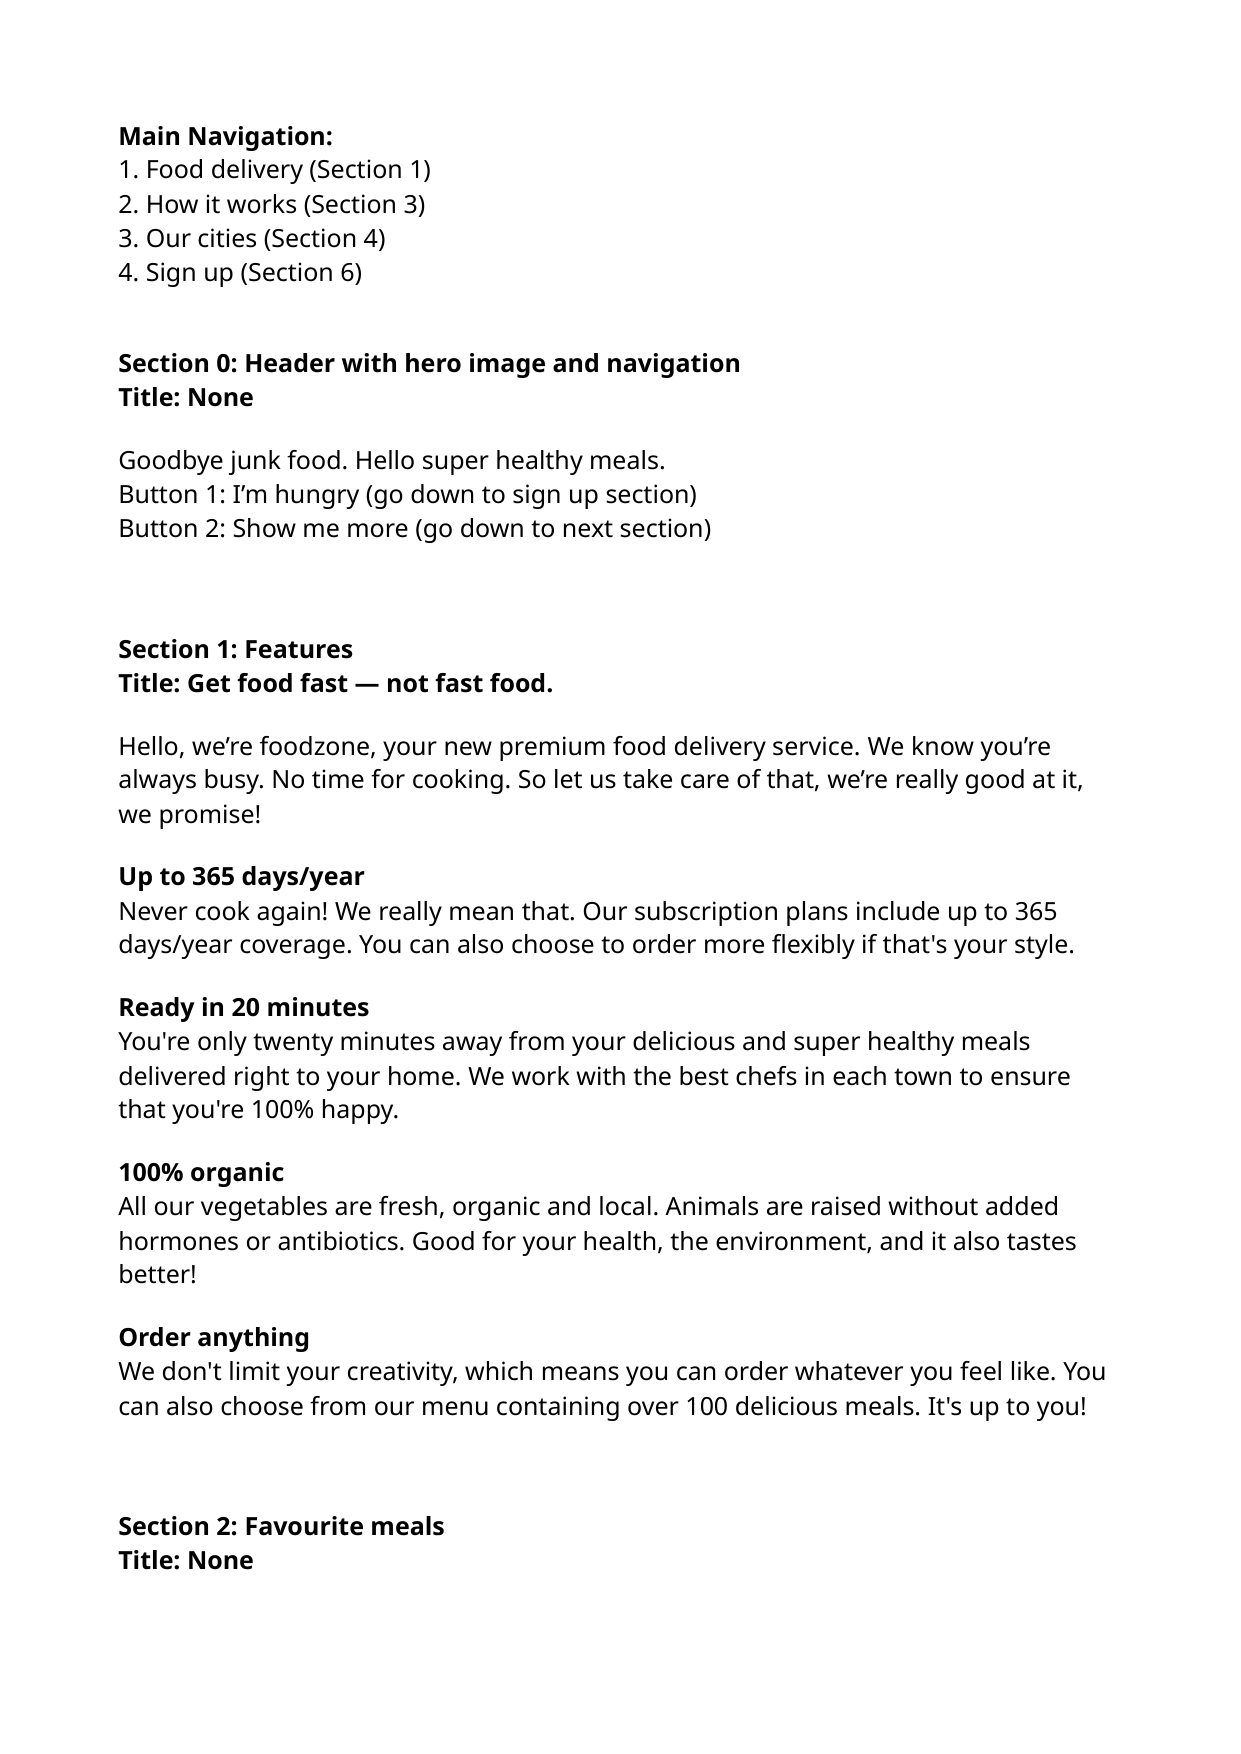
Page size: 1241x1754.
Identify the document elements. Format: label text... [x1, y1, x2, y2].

text Button 2: Show me more (go down to next section) [118, 511, 1122, 545]
text All our vegetables are fresh, organic and local. Animals are raised without added hormones or antibiotics. Good for your health, the environment, and it also tastes better! [118, 1189, 1122, 1291]
text Title: Get food fast — not fast food. [118, 665, 1122, 699]
text 1. Food delivery (Section 1) [118, 152, 1122, 186]
text 4. Sign up (Section 6) [118, 254, 1122, 288]
text Section 0: Header with hero image and navigation [118, 346, 1122, 380]
text Section 2: Favourite meals [118, 1508, 1122, 1542]
text Title: None [118, 1542, 1122, 1577]
text Order anything [118, 1320, 1122, 1354]
text Hello, we’re foodzone, your new premium food delivery service. We know you’re always busy. No time for cooking. So let us take care of that, we’re really good at it, we promise! [118, 728, 1122, 830]
text 3. Our cities (Section 4) [118, 220, 1122, 254]
text Up to 365 days/year [118, 859, 1122, 893]
text Button 1: I’m hungry (go down to sign up section) [118, 477, 1122, 511]
text Section 1: Features [118, 631, 1122, 665]
text Goodbye junk food. Hello super healthy meals. [118, 443, 1122, 477]
text You're only twenty minutes away from your delicious and super healthy meals delivered right to your home. We work with the best chefs in each town to ensure that you're 100% happy. [118, 1024, 1122, 1126]
text Ready in 20 minutes [118, 990, 1122, 1024]
text Main Navigation: [118, 118, 1122, 152]
text 2. How it works (Section 3) [118, 186, 1122, 220]
text We don't limit your creativity, which means you can order whatever you feel like. You can also choose from our menu containing over 100 delicious meals. It's up to you! [118, 1354, 1122, 1422]
text Title: None [118, 380, 1122, 414]
text Never cook again! We really mean that. Our subscription plans include up to 365 days/year coverage. You can also choose to order more flexibly if that's your style. [118, 893, 1122, 961]
text 100% organic [118, 1155, 1122, 1189]
